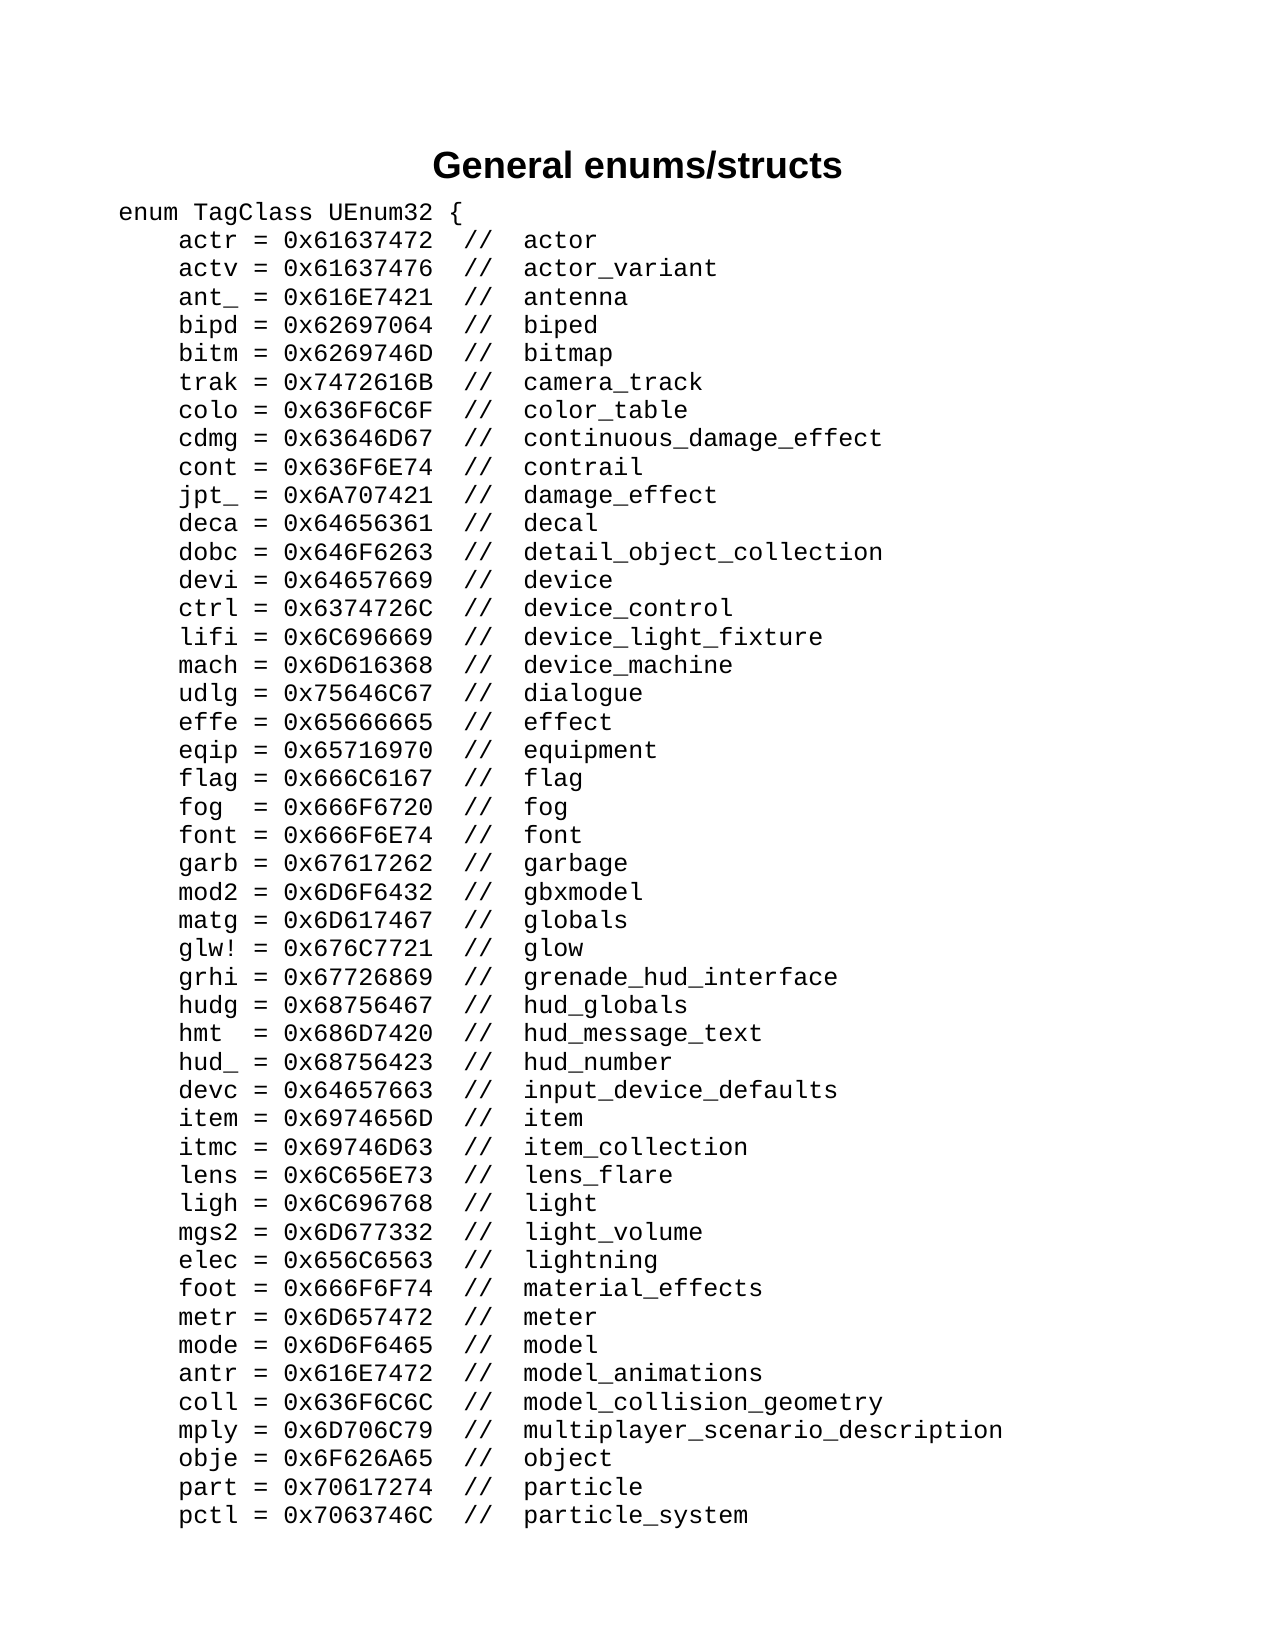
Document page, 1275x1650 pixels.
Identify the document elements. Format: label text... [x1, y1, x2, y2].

text hud_ = 0x68756423 // hud_number [118, 1049, 1157, 1078]
text ligh = 0x6C696768 // light [118, 1191, 1157, 1219]
text bitm = 0x6269746D // bitmap [118, 341, 1157, 369]
text itmc = 0x69746D63 // item_collection [118, 1134, 1157, 1163]
text jpt_ = 0x6A707421 // damage_effect [118, 483, 1157, 511]
text ant_ = 0x616E7421 // antenna [118, 284, 1157, 313]
text deca = 0x64656361 // decal [118, 511, 1157, 539]
text hudg = 0x68756467 // hud_globals [118, 993, 1157, 1021]
text mod2 = 0x6D6F6432 // gbxmodel [118, 879, 1157, 908]
text coll = 0x636F6C6C // model_collision_geometry [118, 1389, 1157, 1418]
text font = 0x666F6E74 // font [118, 823, 1157, 851]
text ctrl = 0x6374726C // device_control [118, 596, 1157, 624]
text mply = 0x6D706C79 // multiplayer_scenario_description [118, 1418, 1157, 1446]
text antr = 0x616E7472 // model_animations [118, 1361, 1157, 1389]
text grhi = 0x67726869 // grenade_hud_interface [118, 964, 1157, 993]
text lifi = 0x6C696669 // device_light_fixture [118, 624, 1157, 653]
text cont = 0x636F6E74 // contrail [118, 454, 1157, 483]
text metr = 0x6D657472 // meter [118, 1304, 1157, 1333]
text cdmg = 0x63646D67 // continuous_damage_effect [118, 426, 1157, 454]
text elec = 0x656C6563 // lightning [118, 1248, 1157, 1276]
text hmt = 0x686D7420 // hud_message_text [118, 1021, 1157, 1049]
text foot = 0x666F6F74 // material_effects [118, 1276, 1157, 1304]
text trak = 0x7472616B // camera_track [118, 369, 1157, 398]
text part = 0x70617274 // particle [118, 1474, 1157, 1503]
text obje = 0x6F626A65 // object [118, 1446, 1157, 1474]
text garb = 0x67617262 // garbage [118, 851, 1157, 879]
text udlg = 0x75646C67 // dialogue [118, 681, 1157, 709]
text lens = 0x6C656E73 // lens_flare [118, 1163, 1157, 1191]
text bipd = 0x62697064 // biped [118, 313, 1157, 341]
text item = 0x6974656D // item [118, 1106, 1157, 1134]
text colo = 0x636F6C6F // color_table [118, 398, 1157, 426]
text mach = 0x6D616368 // device_machine [118, 653, 1157, 681]
text devc = 0x64657663 // input_device_defaults [118, 1078, 1157, 1106]
text actv = 0x61637476 // actor_variant [118, 256, 1157, 284]
text mode = 0x6D6F6465 // model [118, 1333, 1157, 1361]
text eqip = 0x65716970 // equipment [118, 738, 1157, 766]
text effe = 0x65666665 // effect [118, 709, 1157, 738]
text matg = 0x6D617467 // globals [118, 908, 1157, 936]
text pctl = 0x7063746C // particle_system [118, 1503, 1157, 1531]
text fog = 0x666F6720 // fog [118, 794, 1157, 823]
text mgs2 = 0x6D677332 // light_volume [118, 1219, 1157, 1248]
text devi = 0x64657669 // device [118, 568, 1157, 596]
text enum TagClass UEnum32 { [118, 199, 1157, 228]
subtitle General enums/structs [118, 143, 1157, 187]
text glw! = 0x676C7721 // glow [118, 936, 1157, 964]
text flag = 0x666C6167 // flag [118, 766, 1157, 794]
text actr = 0x61637472 // actor [118, 228, 1157, 256]
text dobc = 0x646F6263 // detail_object_collection [118, 539, 1157, 568]
